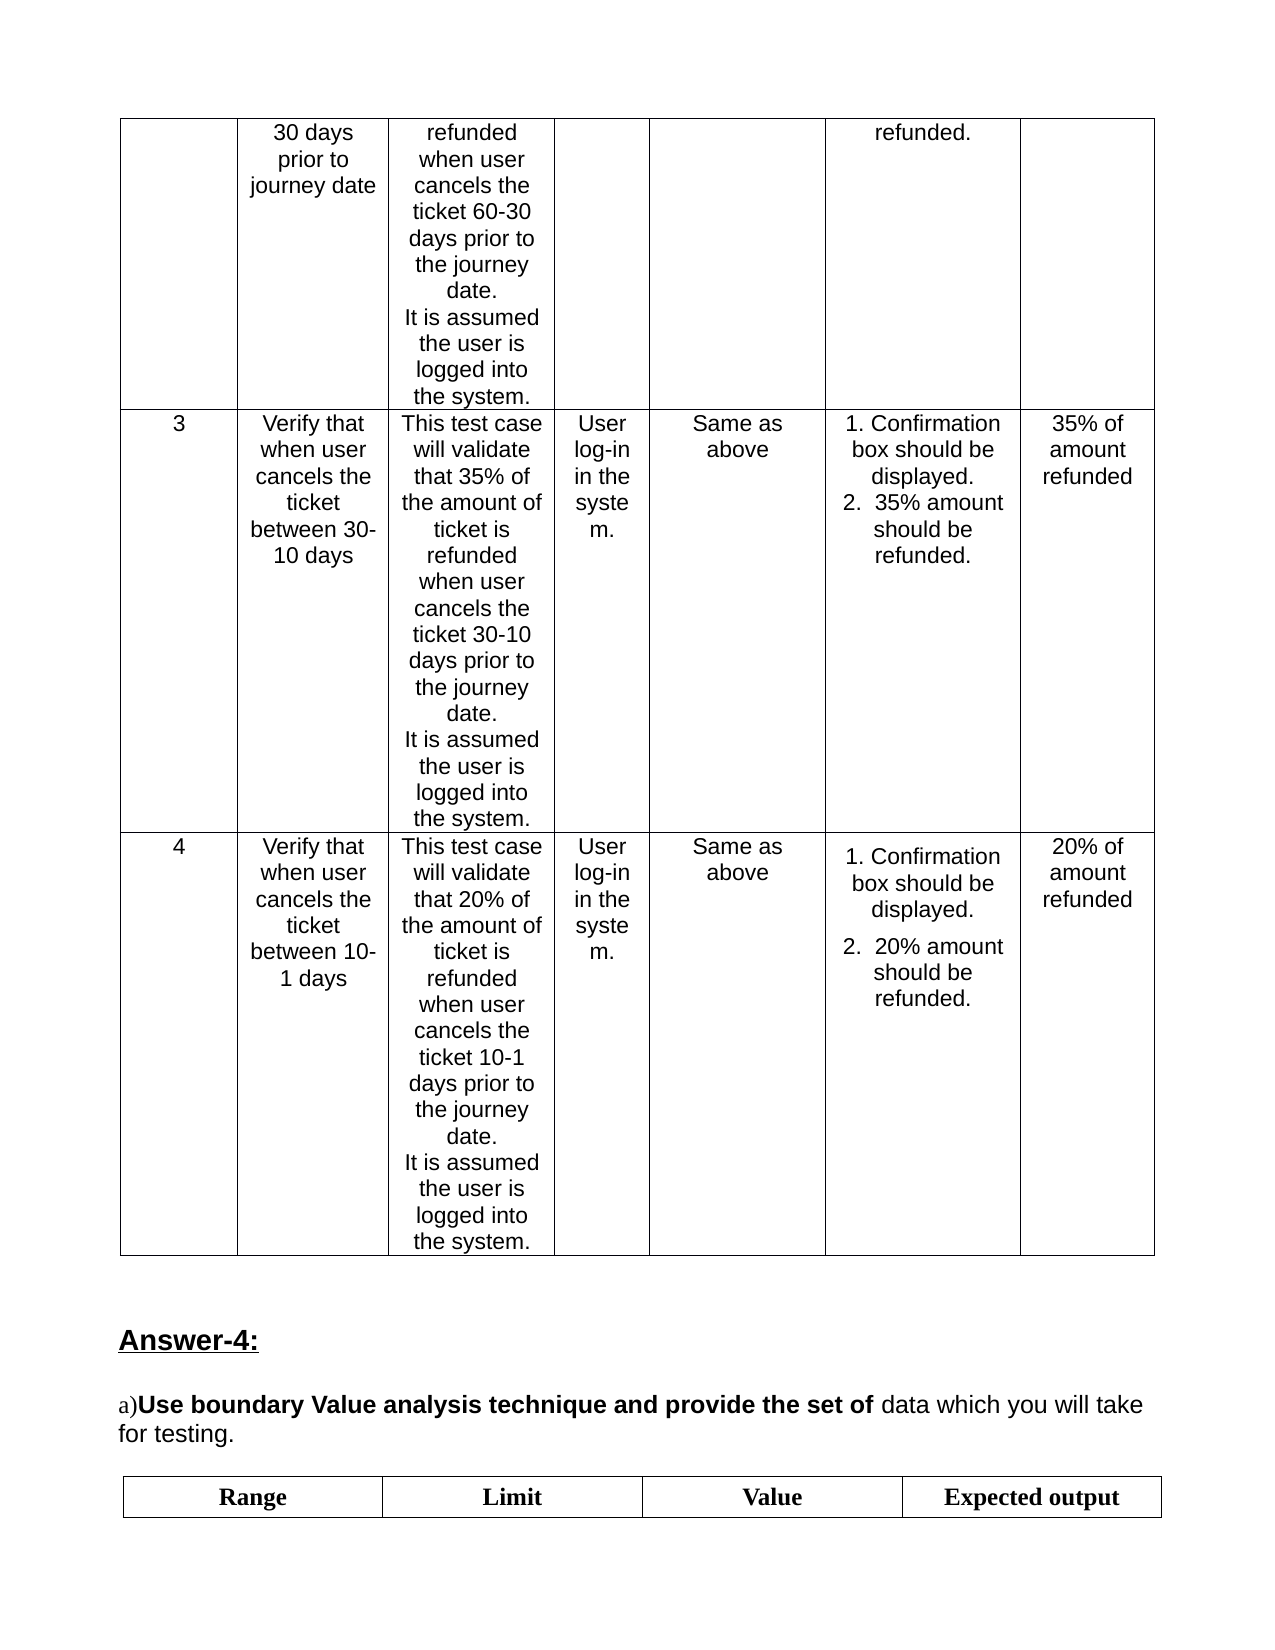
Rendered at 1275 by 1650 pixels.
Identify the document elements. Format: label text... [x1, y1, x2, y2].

table_cell 30 days prior to journey date [238, 119, 388, 409]
table_cell Verify that when user cancels the ticket between 10-1 days [238, 833, 388, 1254]
table_header Expected output [903, 1477, 1161, 1517]
table_cell User log-in in the system. [555, 410, 649, 832]
table_cell 3 [121, 410, 237, 832]
table_header Range [124, 1477, 382, 1517]
table_cell Same as above [650, 833, 825, 1254]
table_cell 1. Confirmation box should be displayed. 2. 35% amount should be refunded. [826, 410, 1020, 832]
table_cell 35% of amount refunded [1021, 410, 1154, 832]
table_header Limit [383, 1477, 642, 1517]
table_cell 1. Confirmation box should be displayed. 2. 20% amount should be refunded. [826, 833, 1020, 1254]
table_cell Verify that when user cancels the ticket between 30-10 days [238, 410, 388, 832]
table_cell refunded. [826, 119, 1020, 409]
table_cell [1021, 119, 1154, 409]
table_cell This test case will validate that 35% of the amount of ticket is refunded when user cancels the ticket 30-10 days prior to the journey date. It is assumed the user is logged into the system. [389, 410, 554, 832]
table_cell Same as above [650, 410, 825, 832]
table_cell refunded when user cancels the ticket 60-30 days prior to the journey date. It is assumed the user is logged into the system. [389, 119, 554, 409]
table_header Value [643, 1477, 902, 1517]
table_cell User log-in in the system. [555, 833, 649, 1254]
table_cell [121, 119, 237, 409]
table_cell 20% of amount refunded [1021, 833, 1154, 1254]
table_cell This test case will validate that 20% of the amount of ticket is refunded when user cancels the ticket 10-1 days prior to the journey date. It is assumed the user is logged into the system. [389, 833, 554, 1254]
table_cell [555, 119, 649, 409]
text Answer-4: [118, 1323, 1157, 1356]
table_cell [650, 119, 825, 409]
table_cell 4 [121, 833, 237, 1254]
list Use boundary Value analysis technique and provide the set of data which you will take for testing. [118, 1390, 1157, 1447]
